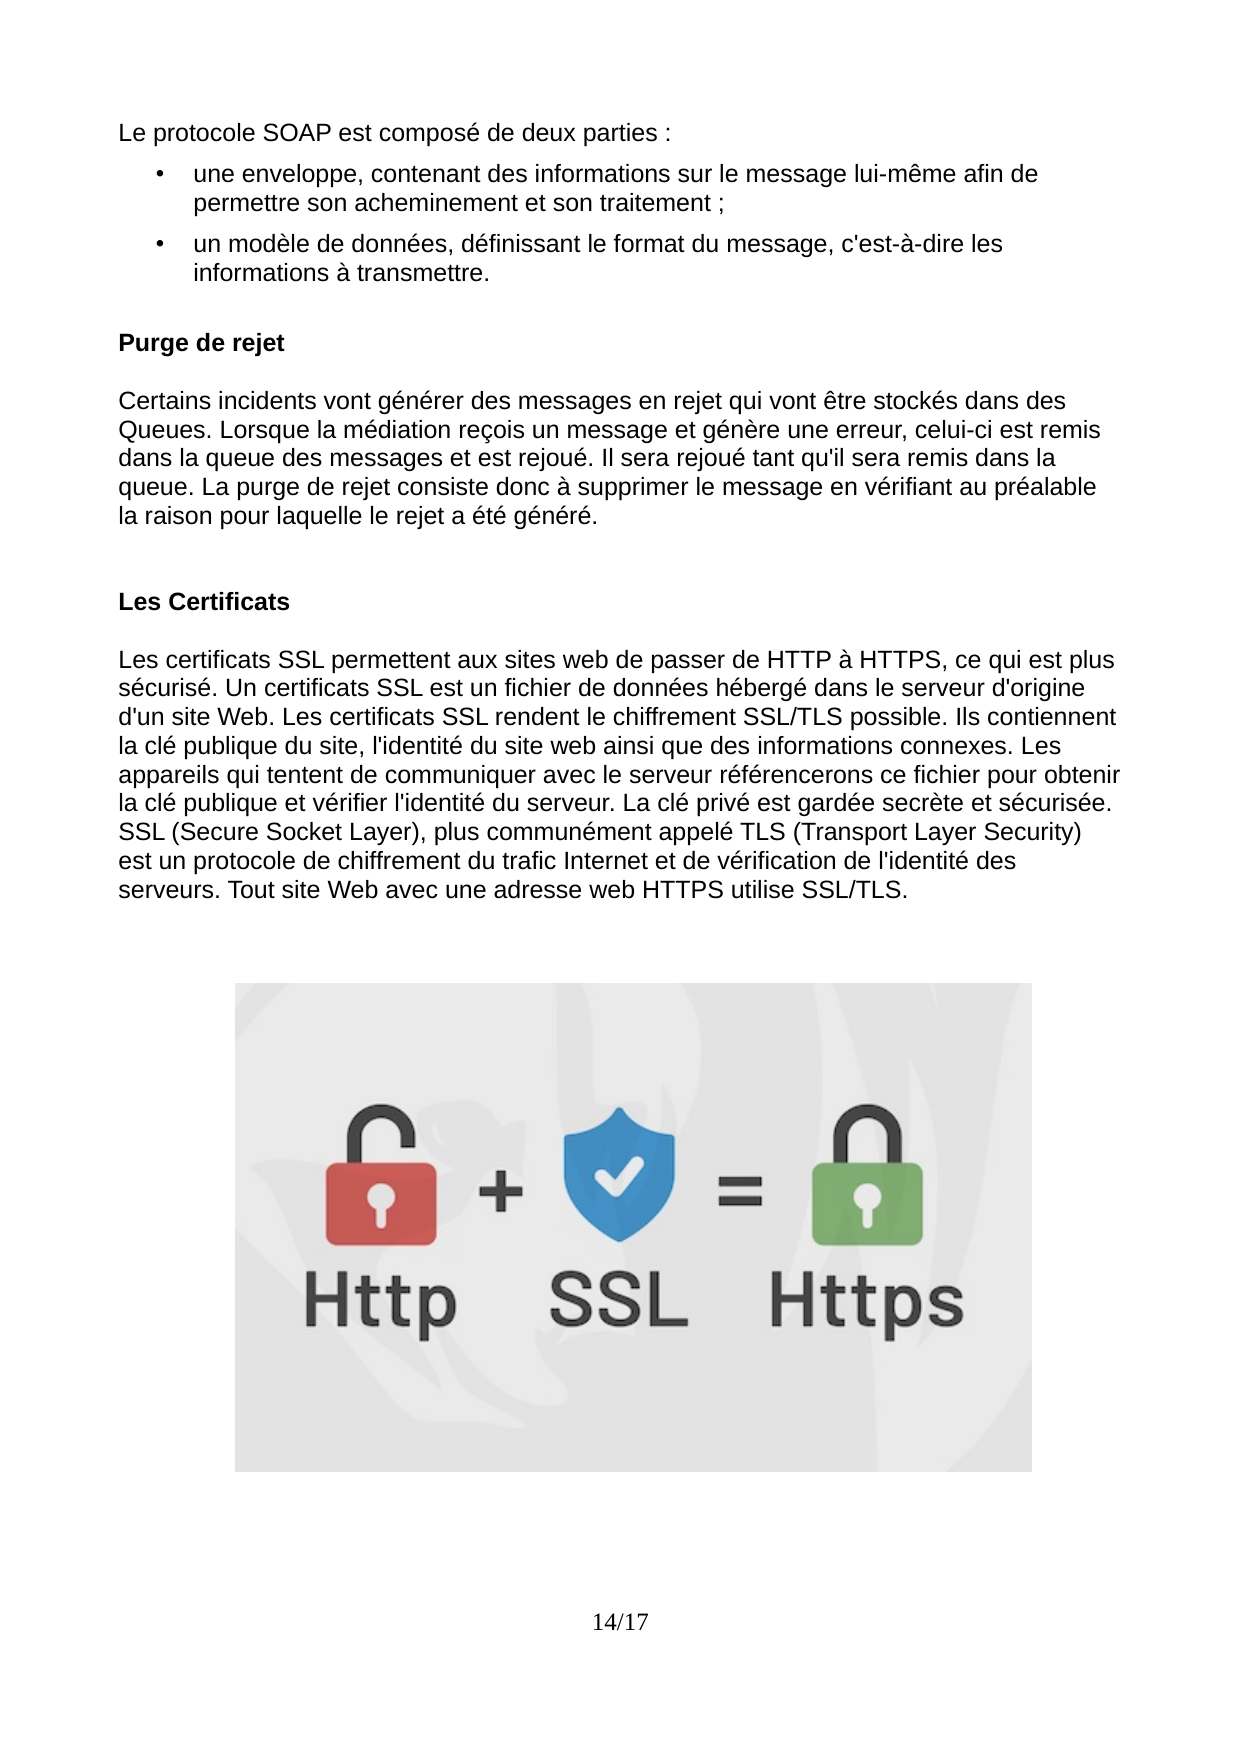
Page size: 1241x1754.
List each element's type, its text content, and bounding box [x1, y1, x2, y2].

list une enveloppe, contenant des informations sur le message lui-même afin de permettre son acheminement et son traitement ; [156, 159, 1122, 217]
text Les certificats SSL permettent aux sites web de passer de HTTP à HTTPS, ce qui est plus sécurisé. Un certificats SSL est un fichier de données hébergé dans le serveur d'origine d'un site Web. Les certificats SSL rendent le chiffrement SSL/TLS possible. Ils contiennent la clé publique du site, l'identité du site web ainsi que des informations connexes. Les appareils qui tentent de communiquer avec le serveur référencerons ce fichier pour obtenir la clé publique et vérifier l'identité du serveur. La clé privé est gardée secrète et sécurisée. [118, 644, 1122, 817]
subtitle Purge de rejet [118, 328, 1122, 357]
text Le protocole SOAP est composé de deux parties : [118, 118, 1122, 147]
picture [235, 983, 1032, 1472]
subtitle Les Certificats [118, 587, 1122, 616]
text Certains incidents vont générer des messages en rejet qui vont être stockés dans des Queues. Lorsque la médiation reçois un message et génère une erreur, celui-ci est remis dans la queue des messages et est rejoué. Il sera rejoué tant qu'il sera remis dans la queue. La purge de rejet consiste donc à supprimer le message en vérifiant au préalable la raison pour laquelle le rejet a été généré. [118, 386, 1122, 529]
text SSL (Secure Socket Layer), plus communément appelé TLS (Transport Layer Security) est un protocole de chiffrement du trafic Internet et de vérification de l'identité des serveurs. Tout site Web avec une adresse web HTTPS utilise SSL/TLS. [118, 817, 1122, 903]
list un modèle de données, définissant le format du message, c'est-à-dire les informations à transmettre. [156, 229, 1122, 287]
